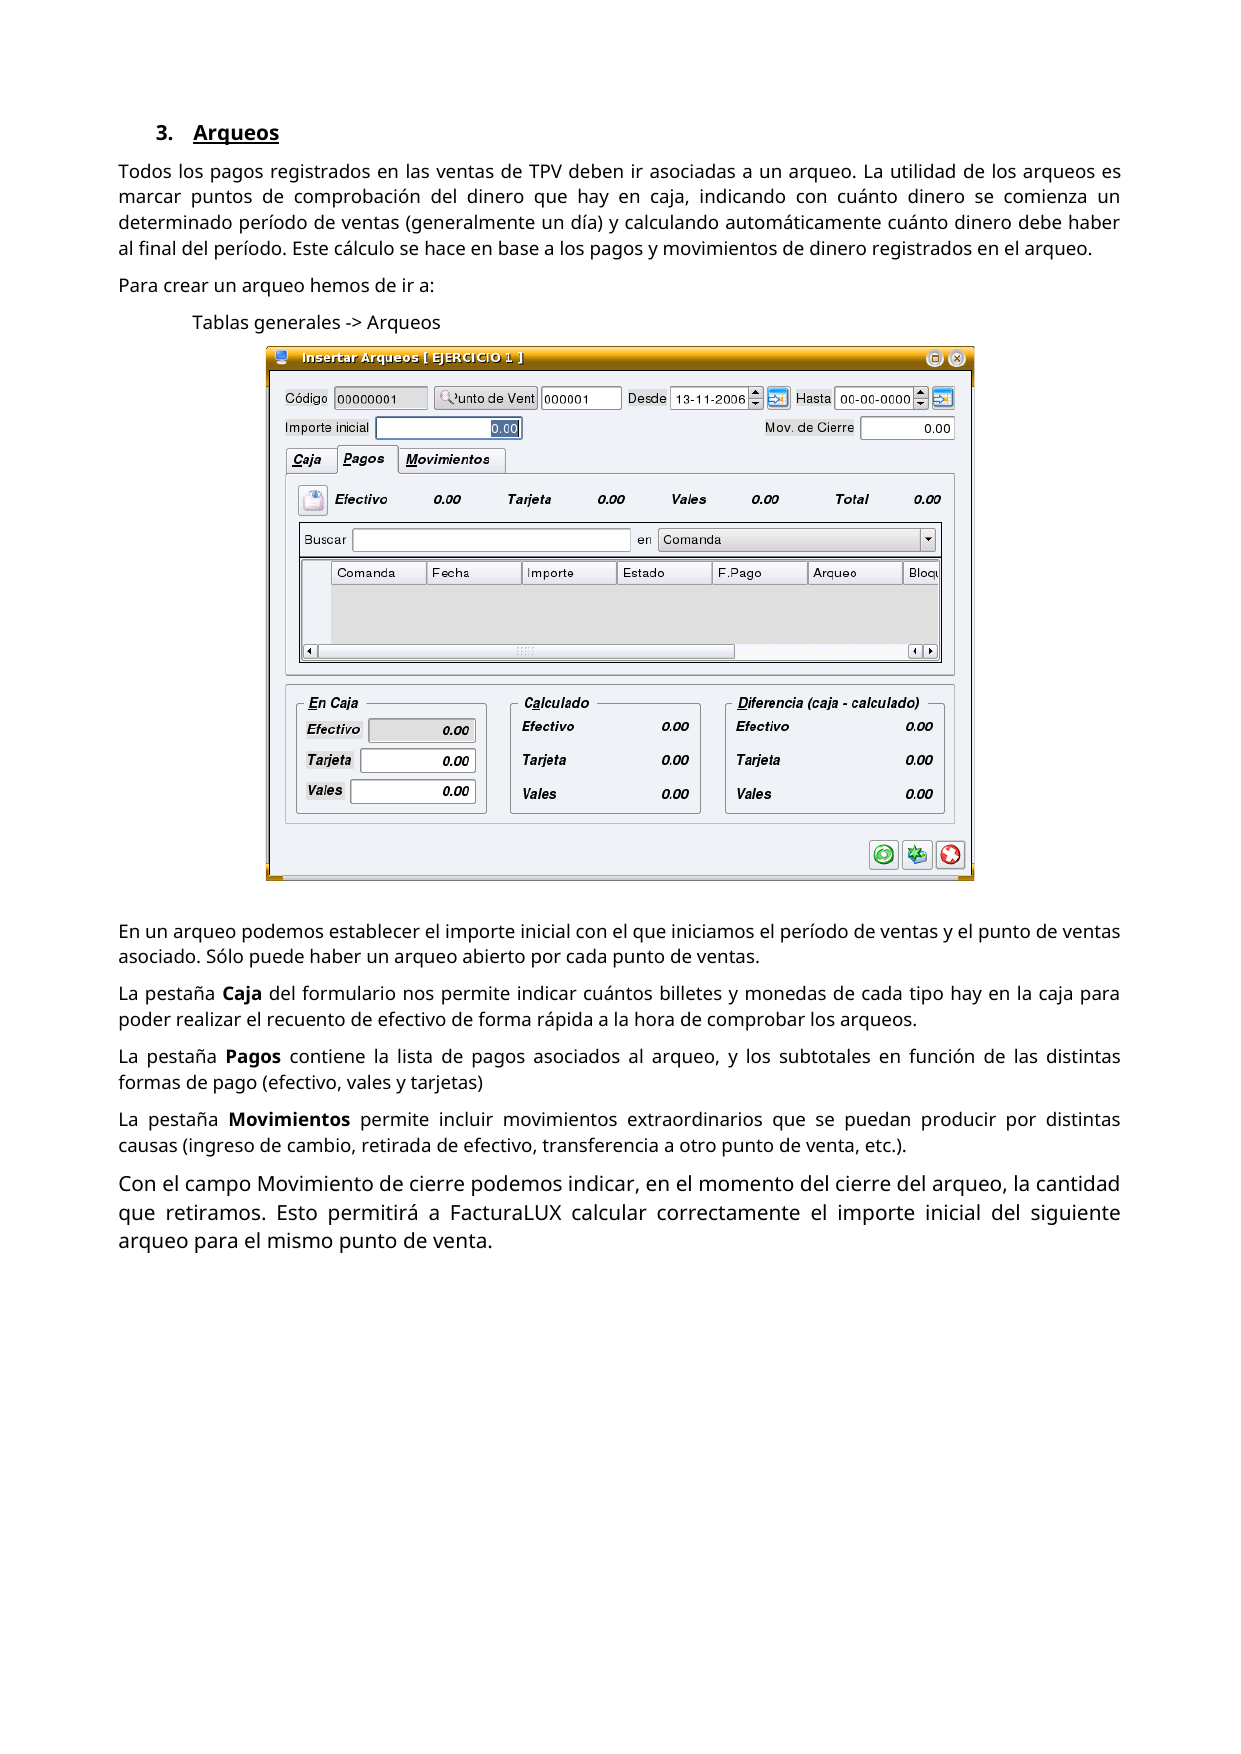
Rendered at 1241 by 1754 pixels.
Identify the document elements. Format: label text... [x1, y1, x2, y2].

text Tablas generales -> Arqueos [118, 309, 1122, 335]
text En un arqueo podemos establecer el importe inicial con el que iniciamos el período de ventas y el punto de ventas asociado. Sólo puede haber un arqueo abierto por cada punto de ventas. [118, 918, 1122, 969]
text La pestaña Movimientos permite incluir movimientos extraordinarios que se puedan producir por distintas causas (ingreso de cambio, retirada de efectivo, transferencia a otro punto de venta, etc.). [118, 1106, 1122, 1157]
picture [265, 346, 975, 881]
text Con el campo Movimiento de cierre podemos indicar, en el momento del cierre del arqueo, la cantidad que retiramos. Esto permitirá a FacturaLUX calcular correctamente el importe inicial del siguiente arqueo para el mismo punto de venta. [118, 1169, 1122, 1254]
text Todos los pagos registrados en las ventas de TPV deben ir asociadas a un arqueo. La utilidad de los arqueos es marcar puntos de comprobación del dinero que hay en caja, indicando con cuánto dinero se comienza un determinado período de ventas (generalmente un día) y calculando automáticamente cuánto dinero debe haber al final del período. Este cálculo se hace en base a los pagos y movimientos de dinero registrados en el arqueo. [118, 158, 1122, 260]
text La pestaña Pagos contiene la lista de pagos asociados al arqueo, y los subtotales en función de las distintas formas de pago (efectivo, vales y tarjetas) [118, 1043, 1122, 1094]
text La pestaña Caja del formulario nos permite indicar cuántos billetes y monedas de cada tipo hay en la caja para poder realizar el recuento de efectivo de forma rápida a la hora de comprobar los arqueos. [118, 981, 1122, 1032]
list Arqueos [156, 118, 1122, 147]
text Para crear un arqueo hemos de ir a: [118, 272, 1122, 298]
